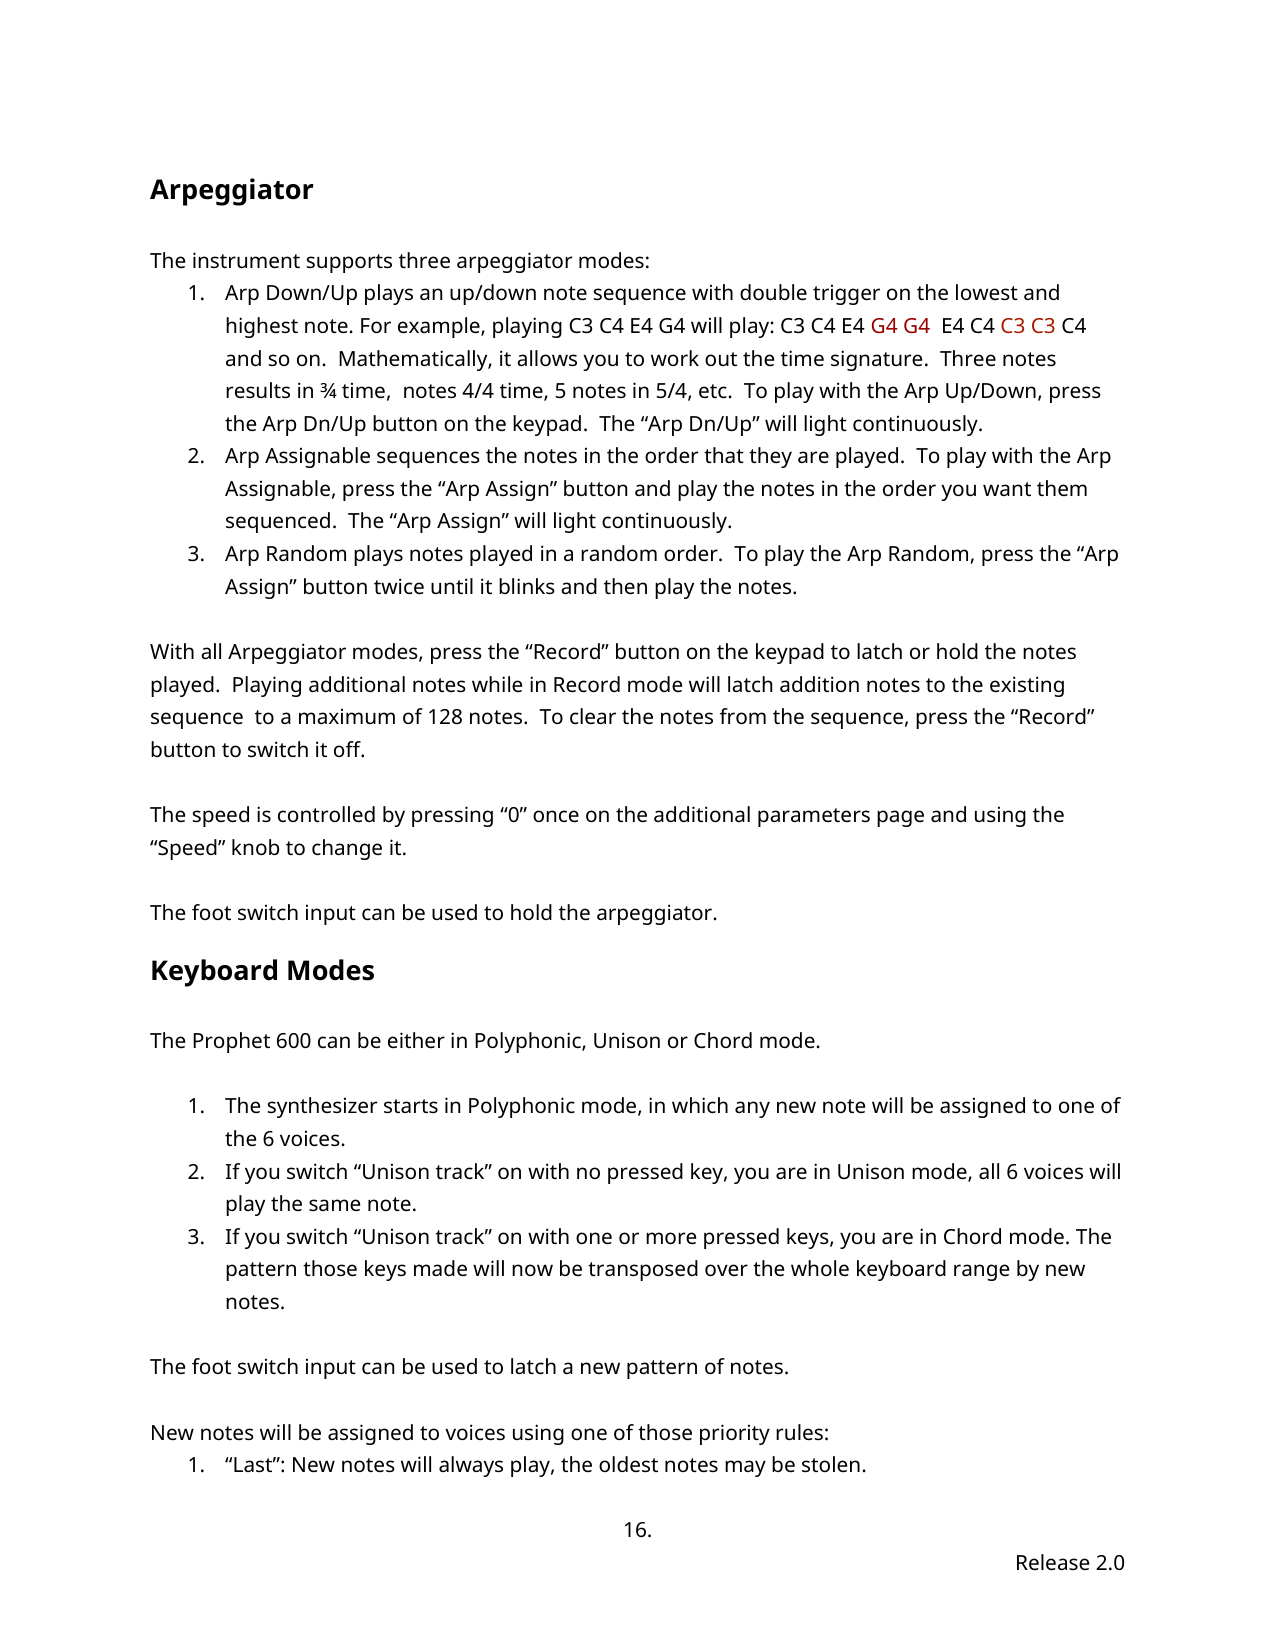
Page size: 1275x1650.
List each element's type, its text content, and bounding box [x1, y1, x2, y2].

list If you switch “Unison track” on with one or more pressed keys, you are in Chord mode. The pattern those keys made will now be transposed over the whole keyboard range by new notes. [187, 1222, 1125, 1316]
list If you switch “Unison track” on with no pressed key, you are in Unison mode, all 6 voices will play the same note. [187, 1157, 1125, 1218]
text With all Arpeggiator modes, press the “Record” button on the keypad to latch or hold the notes played. Playing additional notes while in Record mode will latch addition notes to the existing sequence to a maximum of 128 notes. To clear the notes from the sequence, press the “Record” button to switch it off. [150, 637, 1125, 763]
subtitle Arpeggiator [150, 171, 1125, 208]
subtitle Keyboard Modes [150, 951, 1125, 988]
text The Prophet 600 can be either in Polyphonic, Unison or Chord mode. [150, 1026, 1125, 1055]
list The synthesizer starts in Polyphonic mode, in which any new note will be assigned to one of the 6 voices. [187, 1092, 1125, 1153]
list Arp Random plays notes played in a random order. To play the Arp Random, press the “Arp Assign” button twice until it blinks and then play the notes. [187, 539, 1125, 600]
text The speed is controlled by pressing “0” once on the additional parameters page and using the “Speed” knob to change it. [150, 800, 1125, 861]
text The foot switch input can be used to latch a new pattern of notes. [150, 1352, 1125, 1381]
text The foot switch input can be used to hold the arpeggiator. [150, 898, 1125, 926]
list Arp Assignable sequences the notes in the order that they are played. To play with the Arp Assignable, press the “Arp Assign” button and play the notes in the order you want them sequenced. The “Arp Assign” will light continuously. [187, 441, 1125, 535]
text New notes will be assigned to voices using one of those priority rules: [150, 1418, 1125, 1446]
list Arp Down/Up plays an up/down note sequence with double trigger on the lowest and highest note. For example, playing C3 C4 E4 G4 will play: C3 C4 E4 G4 G4 E4 C4 C3 C3 C4 and so on. Mathematically, it allows you to work out the time signature. Three notes results in ¾ time, notes 4/4 time, 5 notes in 5/4, etc. To play with the Arp Up/Down, press the Arp Dn/Up button on the keypad. The “Arp Dn/Up” will light continuously. [187, 278, 1125, 437]
list “Last”: New notes will always play, the oldest notes may be stolen. [187, 1450, 1125, 1479]
text The instrument supports three arpeggiator modes: [150, 246, 1125, 274]
